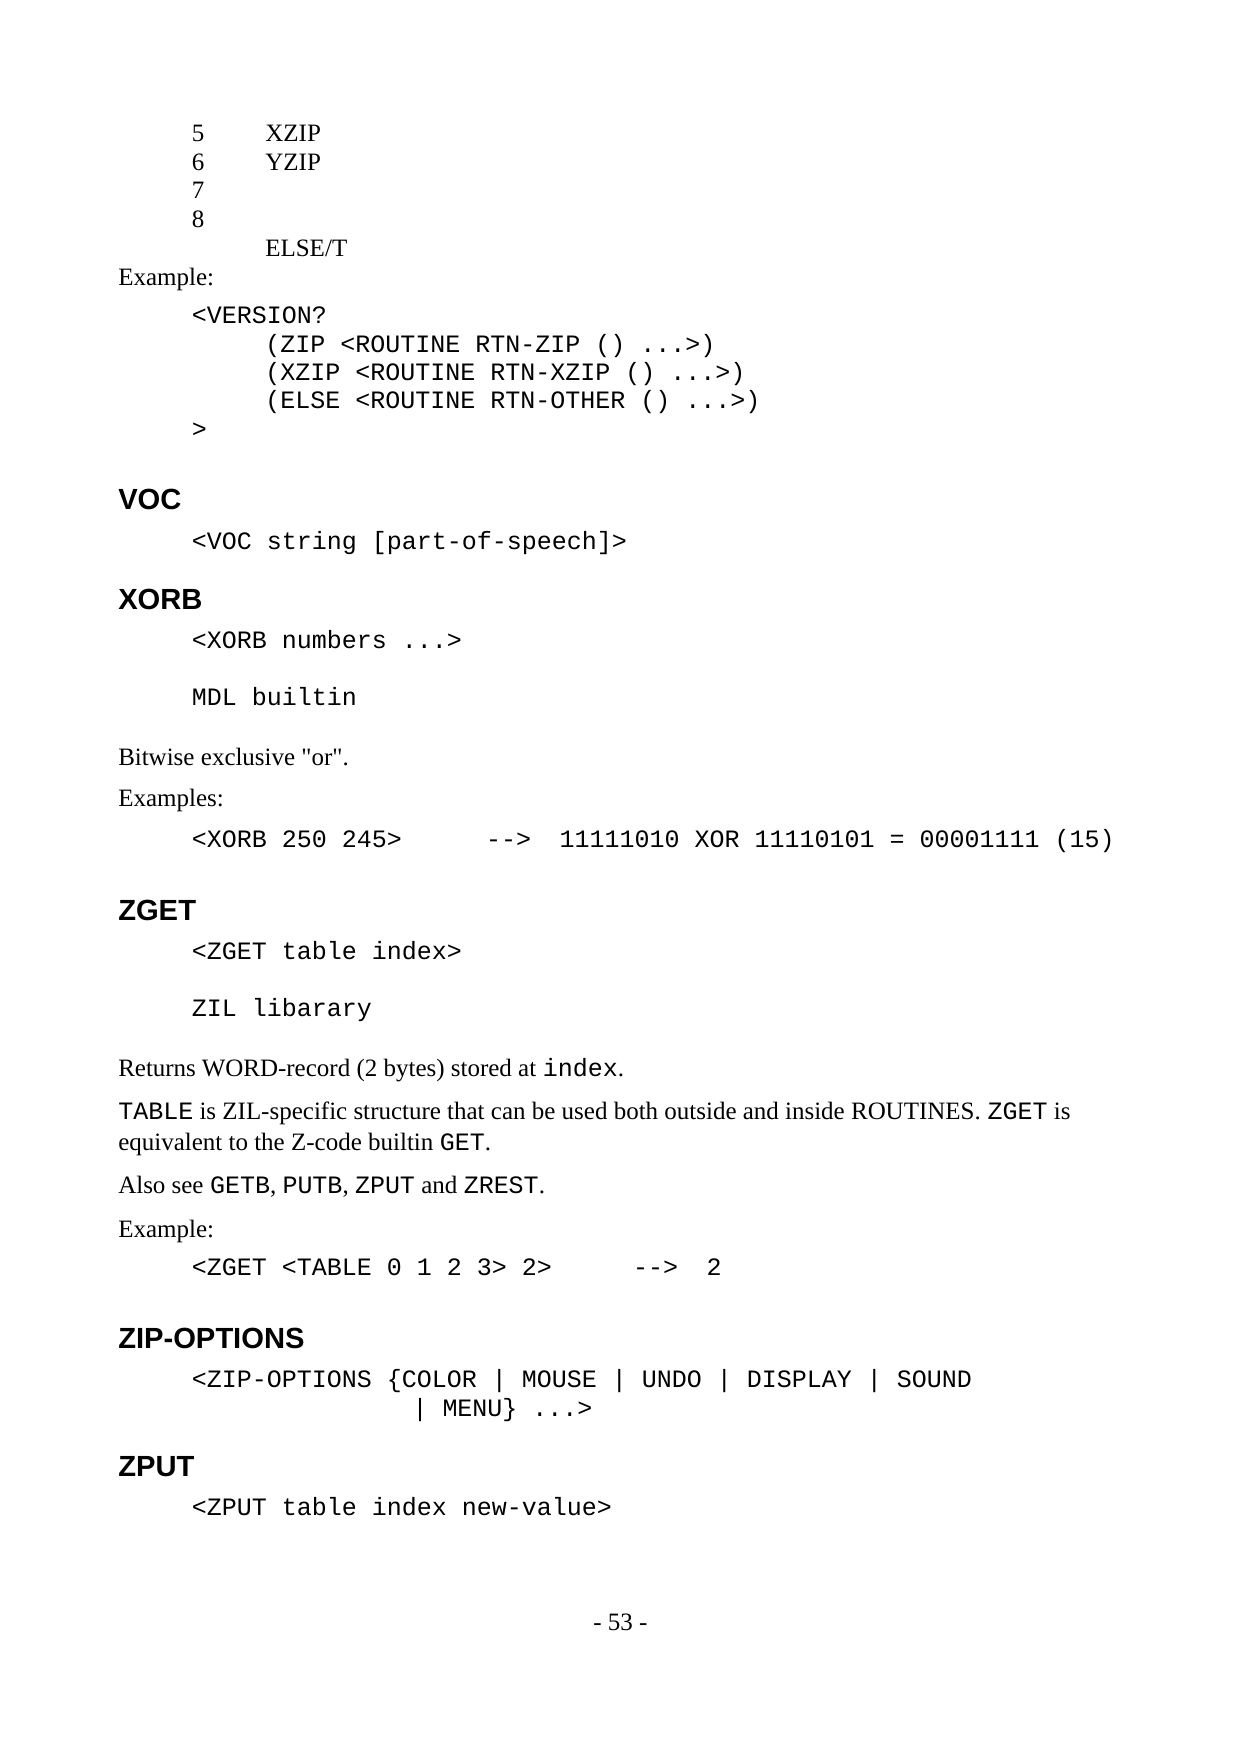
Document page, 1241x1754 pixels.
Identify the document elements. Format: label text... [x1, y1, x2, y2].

text <ZGET table index> [192, 939, 1122, 967]
text <VOC string [part-of-speech]> [192, 528, 1122, 557]
text Also see GETB, PUTB, ZPUT and ZREST. [118, 1170, 1122, 1201]
subtitle VOC [118, 482, 1122, 516]
text Example: [118, 1214, 1122, 1242]
subtitle ZPUT [118, 1448, 1122, 1482]
text | MENU} ...> [192, 1395, 1122, 1423]
text <XORB numbers ...> [192, 628, 1122, 656]
subtitle XORB [118, 582, 1122, 615]
text <XORB 250 245> --> 11111010 XOR 11110101 = 00001111 (15) [118, 824, 1122, 855]
subtitle ZIP-OPTIONS [118, 1321, 1122, 1354]
text MDL builtin [192, 685, 1122, 713]
subtitle ZGET [118, 893, 1122, 926]
text TABLE is ZIL-specific structure that can be used both outside and inside ROUTINES. ZGET is equivalent to the Z-code builtin GET. [118, 1096, 1122, 1158]
text <ZGET <TABLE 0 1 2 3> 2> --> 2 [118, 1255, 1122, 1283]
text Returns WORD-record (2 bytes) stored at index. [118, 1053, 1122, 1084]
text 5 XZIP 6 YZIP 7 8 ELSE/T Example: [118, 118, 1122, 291]
text Examples: [118, 783, 1122, 812]
text <ZPUT table index new-value> [192, 1494, 1122, 1523]
text <VERSION? (ZIP <ROUTINE RTN-ZIP () ...>) (XZIP <ROUTINE RTN-XZIP () ...>) (ELSE <ROUTINE RTN-OTHER () ...>) > [118, 303, 1122, 445]
text Bitwise exclusive "or". [118, 742, 1122, 771]
text <ZIP-OPTIONS {COLOR | MOUSE | UNDO | DISPLAY | SOUND [192, 1367, 1122, 1395]
text ZIL libarary [192, 996, 1122, 1024]
